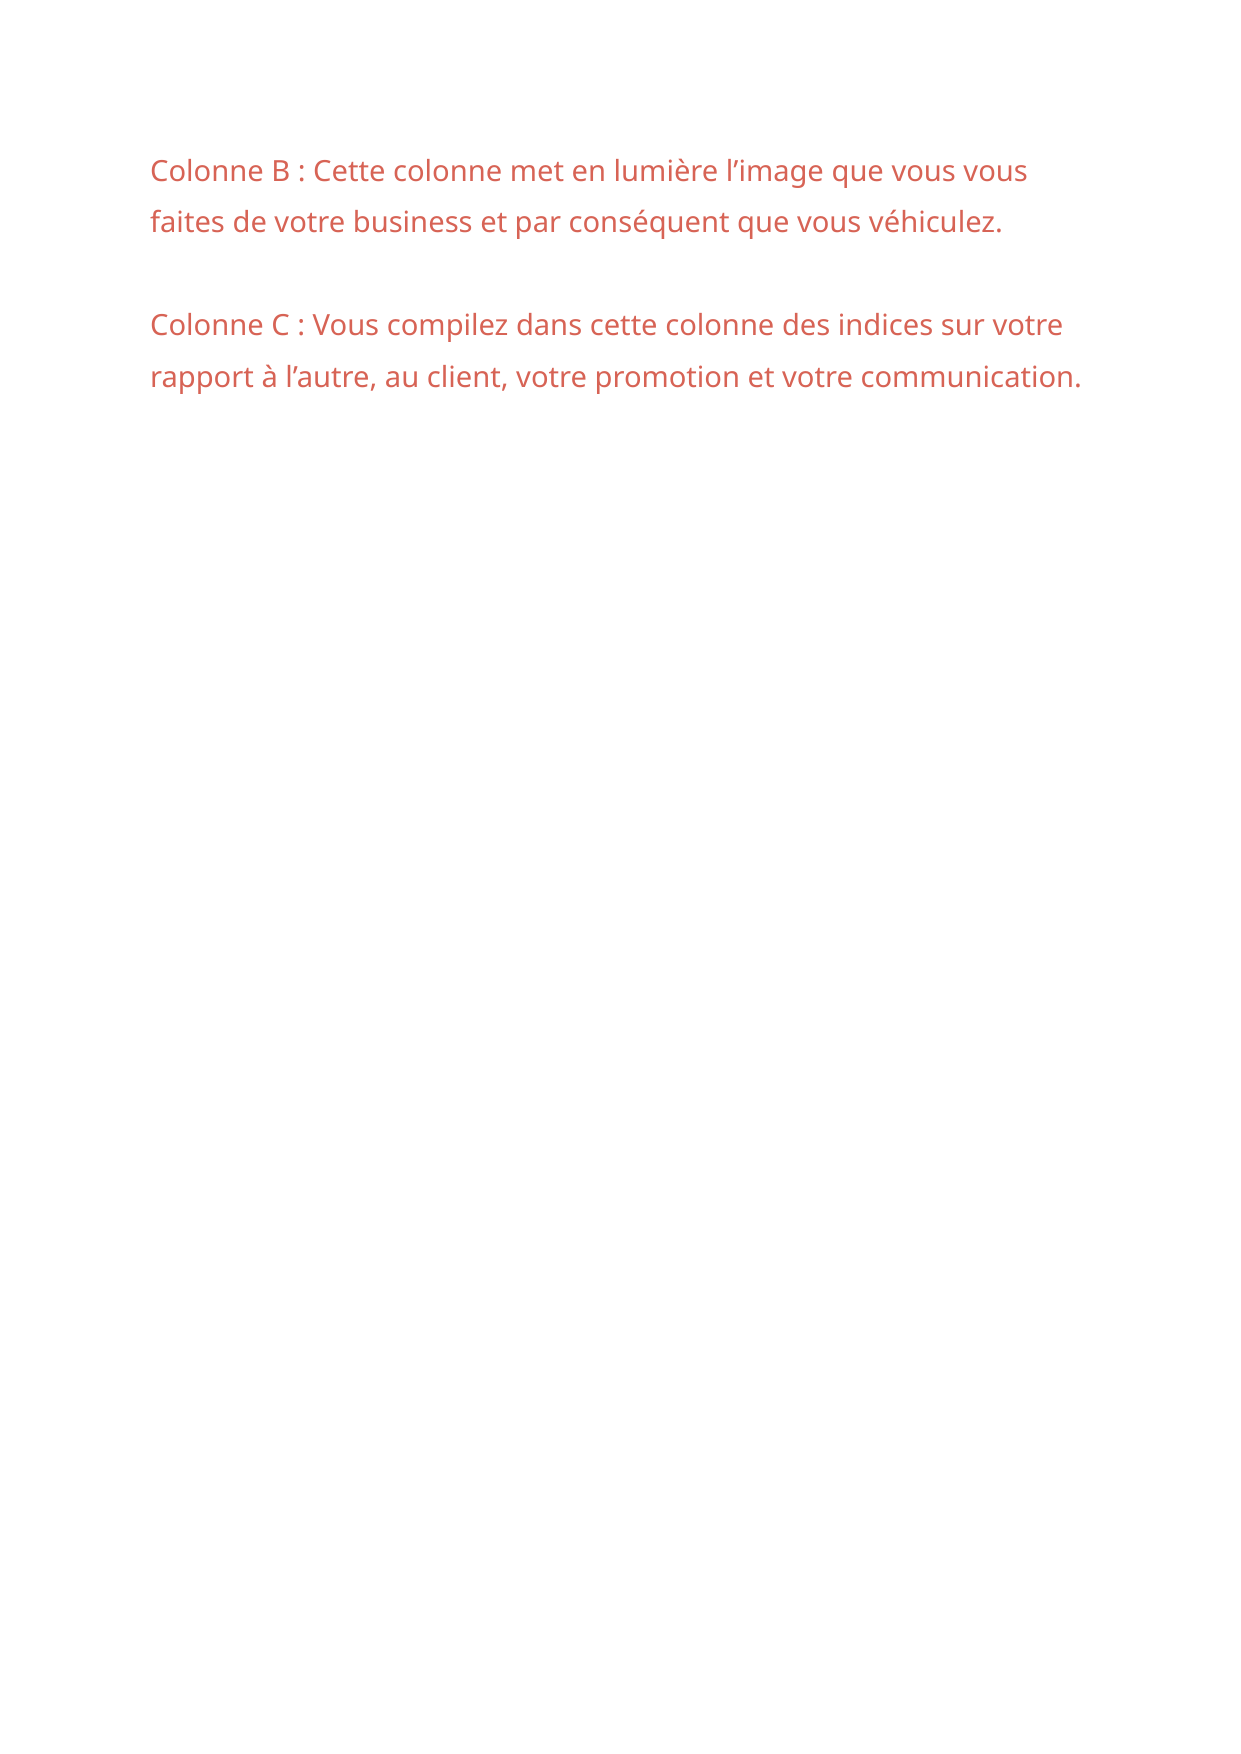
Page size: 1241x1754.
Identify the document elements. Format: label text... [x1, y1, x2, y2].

text Colonne B : Cette colonne met en lumière l’image que vous vous faites de votre business et par conséquent que vous véhiculez. [150, 150, 1090, 241]
text Colonne C : Vous compilez dans cette colonne des indices sur votre rapport à l’autre, au client, votre promotion et votre communication. [150, 305, 1090, 396]
